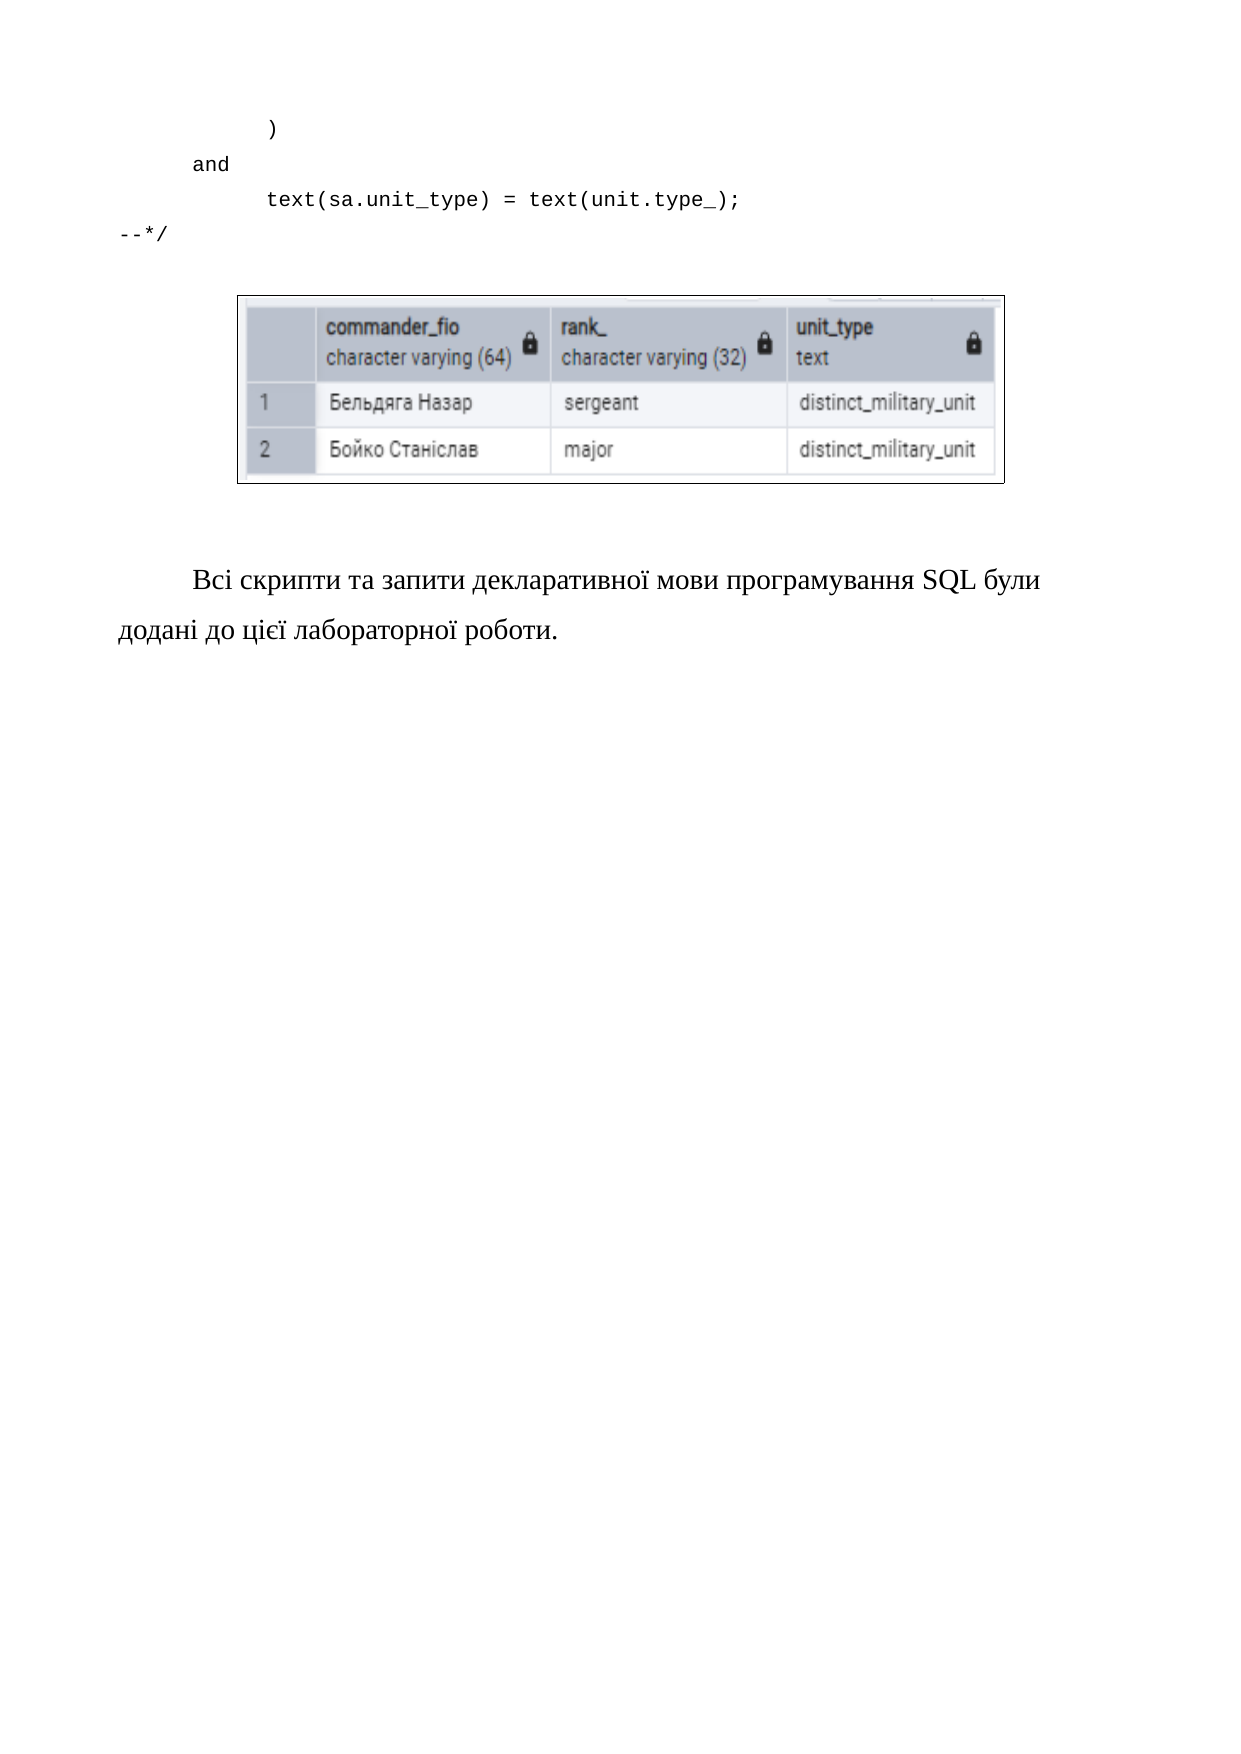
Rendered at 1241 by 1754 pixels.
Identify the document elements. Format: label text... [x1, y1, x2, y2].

text --*/ [118, 224, 1122, 248]
text and [118, 153, 1122, 177]
text text(sa.unit_type) = text(unit.type_); [118, 189, 1122, 213]
text Всі скрипти та запити декларативної мови програмування SQL були додані до цієї лабораторної роботи. [118, 562, 1122, 646]
text ) [118, 118, 1122, 142]
picture [239, 298, 1001, 480]
